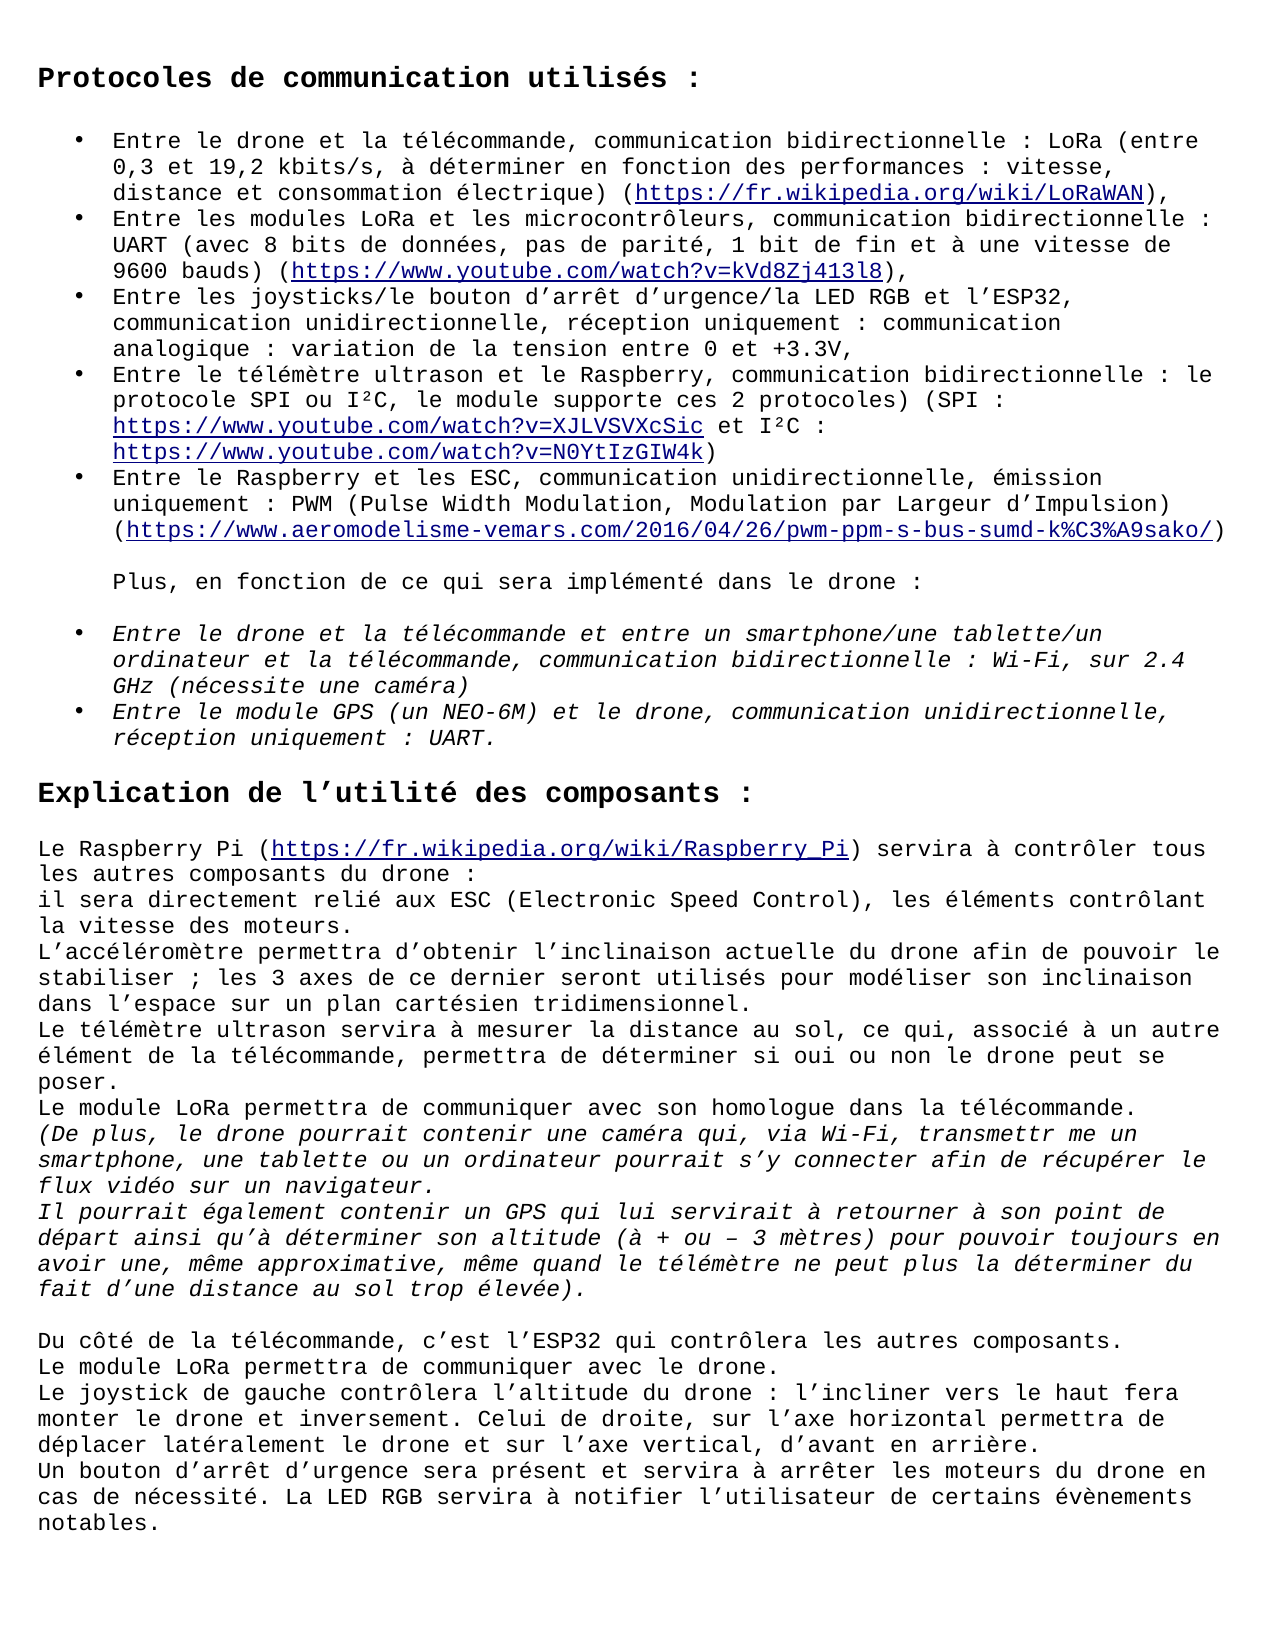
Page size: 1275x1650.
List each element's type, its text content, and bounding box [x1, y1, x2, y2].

text Protocoles de communication utilisés : [37, 63, 1237, 96]
list Entre les modules LoRa et les microcontrôleurs, communication bidirectionnelle : UART (avec 8 bits de données, pas de parité, 1 bit de fin et à une vitesse de 9600 bauds) (https://www.youtube.com/watch?v=kVd8Zj413l8), [75, 207, 1237, 285]
list Plus, en fonction de ce qui sera implémenté dans le drone : [75, 570, 1237, 596]
text Le télémètre ultrason servira à mesurer la distance au sol, ce qui, associé à un autre élément de la télécommande, permettra de déterminer si oui ou non le drone peut se poser. [37, 1018, 1237, 1096]
list Entre le module GPS (un NEO-6M) et le drone, communication unidirectionnelle, réception uniquement : UART. [75, 700, 1237, 752]
list Entre les joysticks/le bouton d’arrêt d’urgence/la LED RGB et l’ESP32, communication unidirectionnelle, réception uniquement : communication analogique : variation de la tension entre 0 et +3.3V, [75, 285, 1237, 363]
text Il pourrait également contenir un GPS qui lui servirait à retourner à son point de départ ainsi qu’à déterminer son altitude (à + ou – 3 mètres) pour pouvoir toujours en avoir une, même approximative, même quand le télémètre ne peut plus la déterminer du fait d’une distance au sol trop élevée). [37, 1200, 1237, 1304]
text Le Raspberry Pi (https://fr.wikipedia.org/wiki/Raspberry_Pi) servira à contrôler tous les autres composants du drone : [37, 837, 1237, 889]
text Du côté de la télécommande, c’est l’ESP32 qui contrôlera les autres composants. [37, 1330, 1237, 1356]
list Entre le Raspberry et les ESC, communication unidirectionnelle, émission uniquement : PWM (Pulse Width Modulation, Modulation par Largeur d’Impulsion) (https://www.aeromodelisme-vemars.com/2016/04/26/pwm-ppm-s-bus-sumd-k%C3%A9sako/) [75, 467, 1237, 544]
text Le joystick de gauche contrôlera l’altitude du drone : l’incliner vers le haut fera monter le drone et inversement. Celui de droite, sur l’axe horizontal permettra de déplacer latéralement le drone et sur l’axe vertical, d’avant en arrière. [37, 1382, 1237, 1459]
list Entre le télémètre ultrason et le Raspberry, communication bidirectionnelle : le protocole SPI ou I²C, le module supporte ces 2 protocoles) (SPI : https://www.youtube.com/watch?v=XJLVSVXcSic et I²C : https://www.youtube.com/watch?v=N0YtIzGIW4k) [75, 363, 1237, 467]
text Le module LoRa permettra de communiquer avec son homologue dans la télécommande. [37, 1096, 1237, 1122]
text il sera directement relié aux ESC (Electronic Speed Control), les éléments contrôlant la vitesse des moteurs. [37, 889, 1237, 941]
text L’accéléromètre permettra d’obtenir l’inclinaison actuelle du drone afin de pouvoir le stabiliser ; les 3 axes de ce dernier seront utilisés pour modéliser son inclinaison dans l’espace sur un plan cartésien tridimensionnel. [37, 941, 1237, 1018]
text Le module LoRa permettra de communiquer avec le drone. [37, 1356, 1237, 1382]
text Explication de l’utilité des composants : [37, 778, 1237, 811]
text Un bouton d’arrêt d’urgence sera présent et servira à arrêter les moteurs du drone en cas de nécessité. La LED RGB servira à notifier l’utilisateur de certains évènements notables. [37, 1459, 1237, 1537]
text (De plus, le drone pourrait contenir une caméra qui, via Wi-Fi, transmettr me un smartphone, une tablette ou un ordinateur pourrait s’y connecter afin de récupérer le flux vidéo sur un navigateur. [37, 1122, 1237, 1200]
list Entre le drone et la télécommande, communication bidirectionnelle : LoRa (entre 0,3 et 19,2 kbits/s, à déterminer en fonction des performances : vitesse, distance et consommation électrique) (https://fr.wikipedia.org/wiki/LoRaWAN), [75, 129, 1237, 207]
list Entre le drone et la télécommande et entre un smartphone/une tablette/un ordinateur et la télécommande, communication bidirectionnelle : Wi-Fi, sur 2.4 GHz (nécessite une caméra) [75, 622, 1237, 700]
